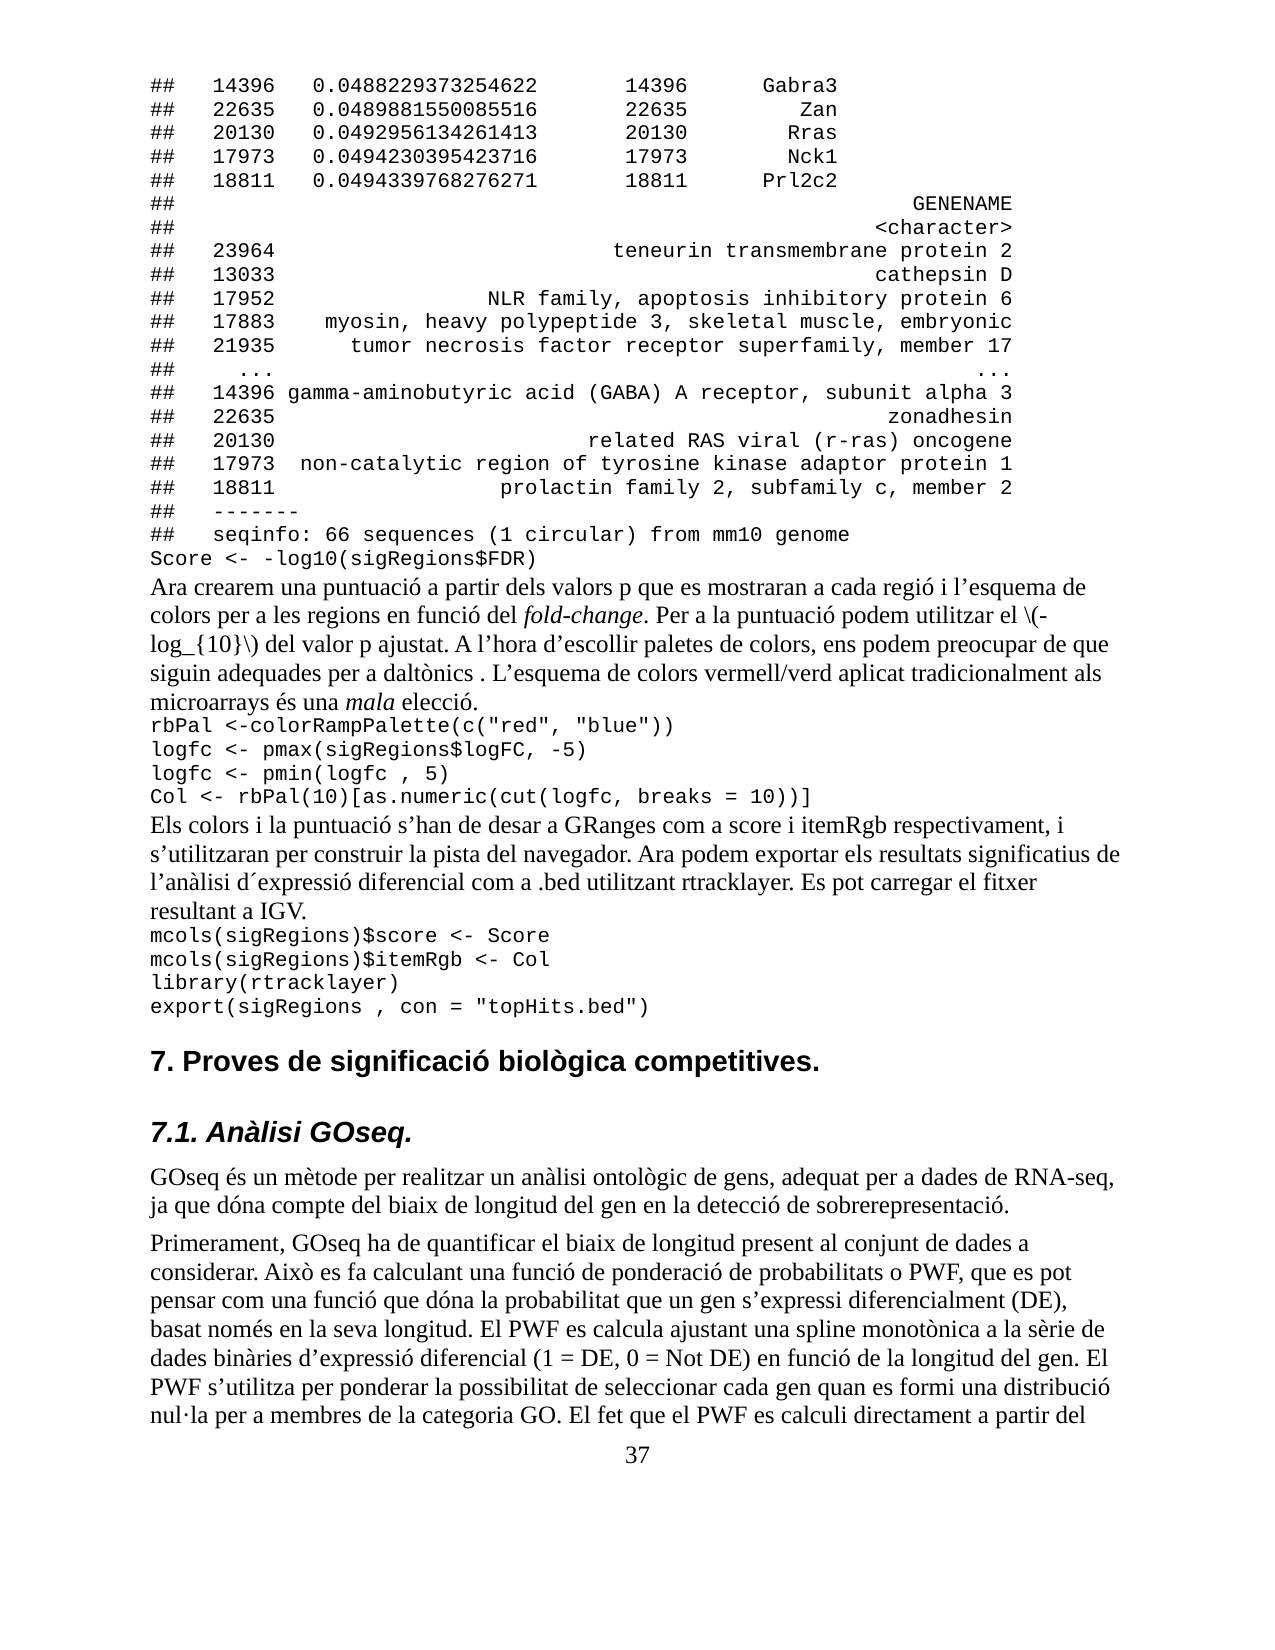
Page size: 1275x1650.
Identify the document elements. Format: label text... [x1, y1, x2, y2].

text Els colors i la puntuació s’han de desar a GRanges com a score i itemRgb respectivament, i s’utilitzaran per construir la pista del navegador. Ara podem exportar els resultats significatius de l’anàlisi d´expressió diferencial com a .bed utilitzant rtracklayer. Es pot carregar el fitxer resultant a IGV. [150, 810, 1125, 925]
text ## ... ... [150, 359, 1125, 382]
text ## 14396 gamma-aminobutyric acid (GABA) A receptor, subunit alpha 3 [150, 382, 1125, 406]
text mcols(sigRegions)$itemRgb <- Col [150, 948, 1125, 972]
text Score <- -log10(sigRegions$FDR) [150, 548, 1125, 572]
text ## 21935 tumor necrosis factor receptor superfamily, member 17 [150, 335, 1125, 359]
text library(rtracklayer) [150, 972, 1125, 996]
text ## GENENAME [150, 193, 1125, 217]
text ## 20130 0.0492956134261413 20130 Rras [150, 122, 1125, 146]
text ## 13033 cathepsin D [150, 264, 1125, 288]
text logfc <- pmin(logfc , 5) [150, 763, 1125, 786]
text ## 14396 0.0488229373254622 14396 Gabra3 [150, 75, 1125, 99]
text GOseq és un mètode per realitzar un anàlisi ontològic de gens, adequat per a dades de RNA-seq, ja que dóna compte del biaix de longitud del gen en la detecció de sobrerepresentació. [150, 1162, 1125, 1219]
text ## 17883 myosin, heavy polypeptide 3, skeletal muscle, embryonic [150, 311, 1125, 335]
text logfc <- pmax(sigRegions$logFC, -5) [150, 739, 1125, 763]
text ## 22635 0.0489881550085516 22635 Zan [150, 99, 1125, 122]
subtitle 7.1. Anàlisi GOseq. [150, 1116, 1125, 1149]
text ## 22635 zonadhesin [150, 406, 1125, 430]
text Ara crearem una puntuació a partir dels valors p que es mostraran a cada regió i l’esquema de colors per a les regions en funció del fold-change. Per a la puntuació podem utilitzar el \(-log_{10}\) del valor p ajustat. A l’hora d’escollir paletes de colors, ens podem preocupar de que siguin adequades per a daltònics . L’esquema de colors vermell/verd aplicat tradicionalment als microarrays és una mala elecció. [150, 572, 1125, 715]
text ## 18811 prolactin family 2, subfamily c, member 2 [150, 477, 1125, 501]
text ## 18811 0.0494339768276271 18811 Prl2c2 [150, 169, 1125, 193]
text ## 17973 0.0494230395423716 17973 Nck1 [150, 146, 1125, 169]
text ## 23964 teneurin transmembrane protein 2 [150, 241, 1125, 264]
text Primerament, GOseq ha de quantificar el biaix de longitud present al conjunt de dades a considerar. Això es fa calculant una funció de ponderació de probabilitats o PWF, que es pot pensar com una funció que dóna la probabilitat que un gen s’expressi diferencialment (DE), basat només en la seva longitud. El PWF es calcula ajustant una spline monotònica a la sèrie de dades binàries d’expressió diferencial (1 = DE, 0 = Not DE) en funció de la longitud del gen. El PWF s’utilitza per ponderar la possibilitat de seleccionar cada gen quan es formi una distribució nul·la per a membres de la categoria GO. El fet que el PWF es calculi directament a partir del [150, 1228, 1125, 1429]
text ## 17952 NLR family, apoptosis inhibitory protein 6 [150, 288, 1125, 311]
text ## ------- [150, 501, 1125, 524]
subtitle 7. Proves de significació biològica competitives. [150, 1044, 1125, 1078]
text ## seqinfo: 66 sequences (1 circular) from mm10 genome [150, 524, 1125, 548]
text export(sigRegions , con = "topHits.bed") [150, 996, 1125, 1019]
text rbPal <-colorRampPalette(c("red", "blue")) [150, 715, 1125, 739]
text ## 20130 related RAS viral (r-ras) oncogene [150, 430, 1125, 453]
text Col <- rbPal(10)[as.numeric(cut(logfc, breaks = 10))] [150, 786, 1125, 810]
text ## 17973 non-catalytic region of tyrosine kinase adaptor protein 1 [150, 453, 1125, 477]
text mcols(sigRegions)$score <- Score [150, 925, 1125, 948]
text ## <character> [150, 217, 1125, 241]
